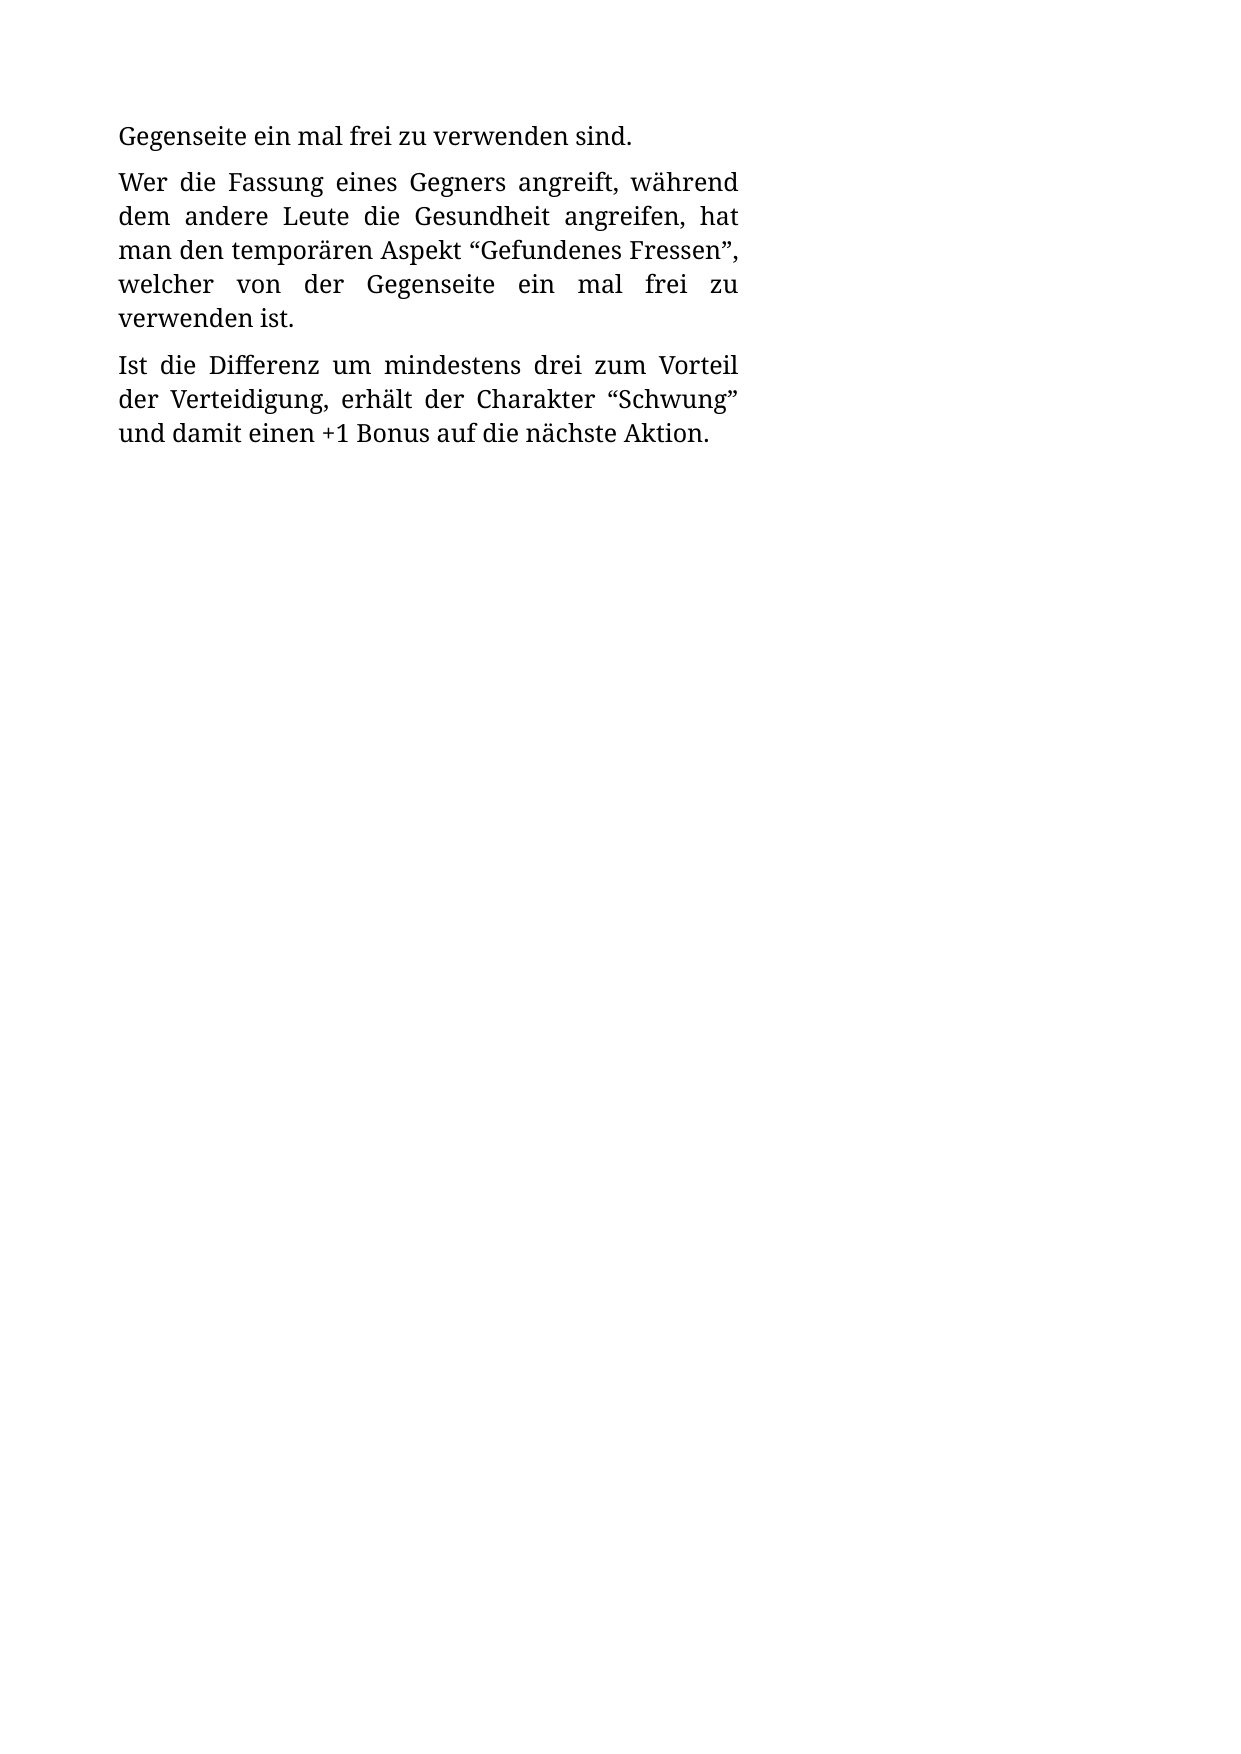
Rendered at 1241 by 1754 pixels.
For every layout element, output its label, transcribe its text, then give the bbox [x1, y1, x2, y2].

text Wer die Fassung eines Gegners angreift, während dem andere Leute die Gesundheit angreifen, hat man den temporären Aspekt “Gefundenes Fressen”, welcher von der Gegenseite ein mal frei zu verwenden ist. [118, 165, 739, 335]
text Gegenseite ein mal frei zu verwenden sind. [118, 118, 739, 152]
text Ist die Differenz um mindestens drei zum Vorteil der Verteidigung, erhält der Charakter “Schwung” und damit einen +1 Bonus auf die nächste Aktion. [118, 347, 739, 450]
